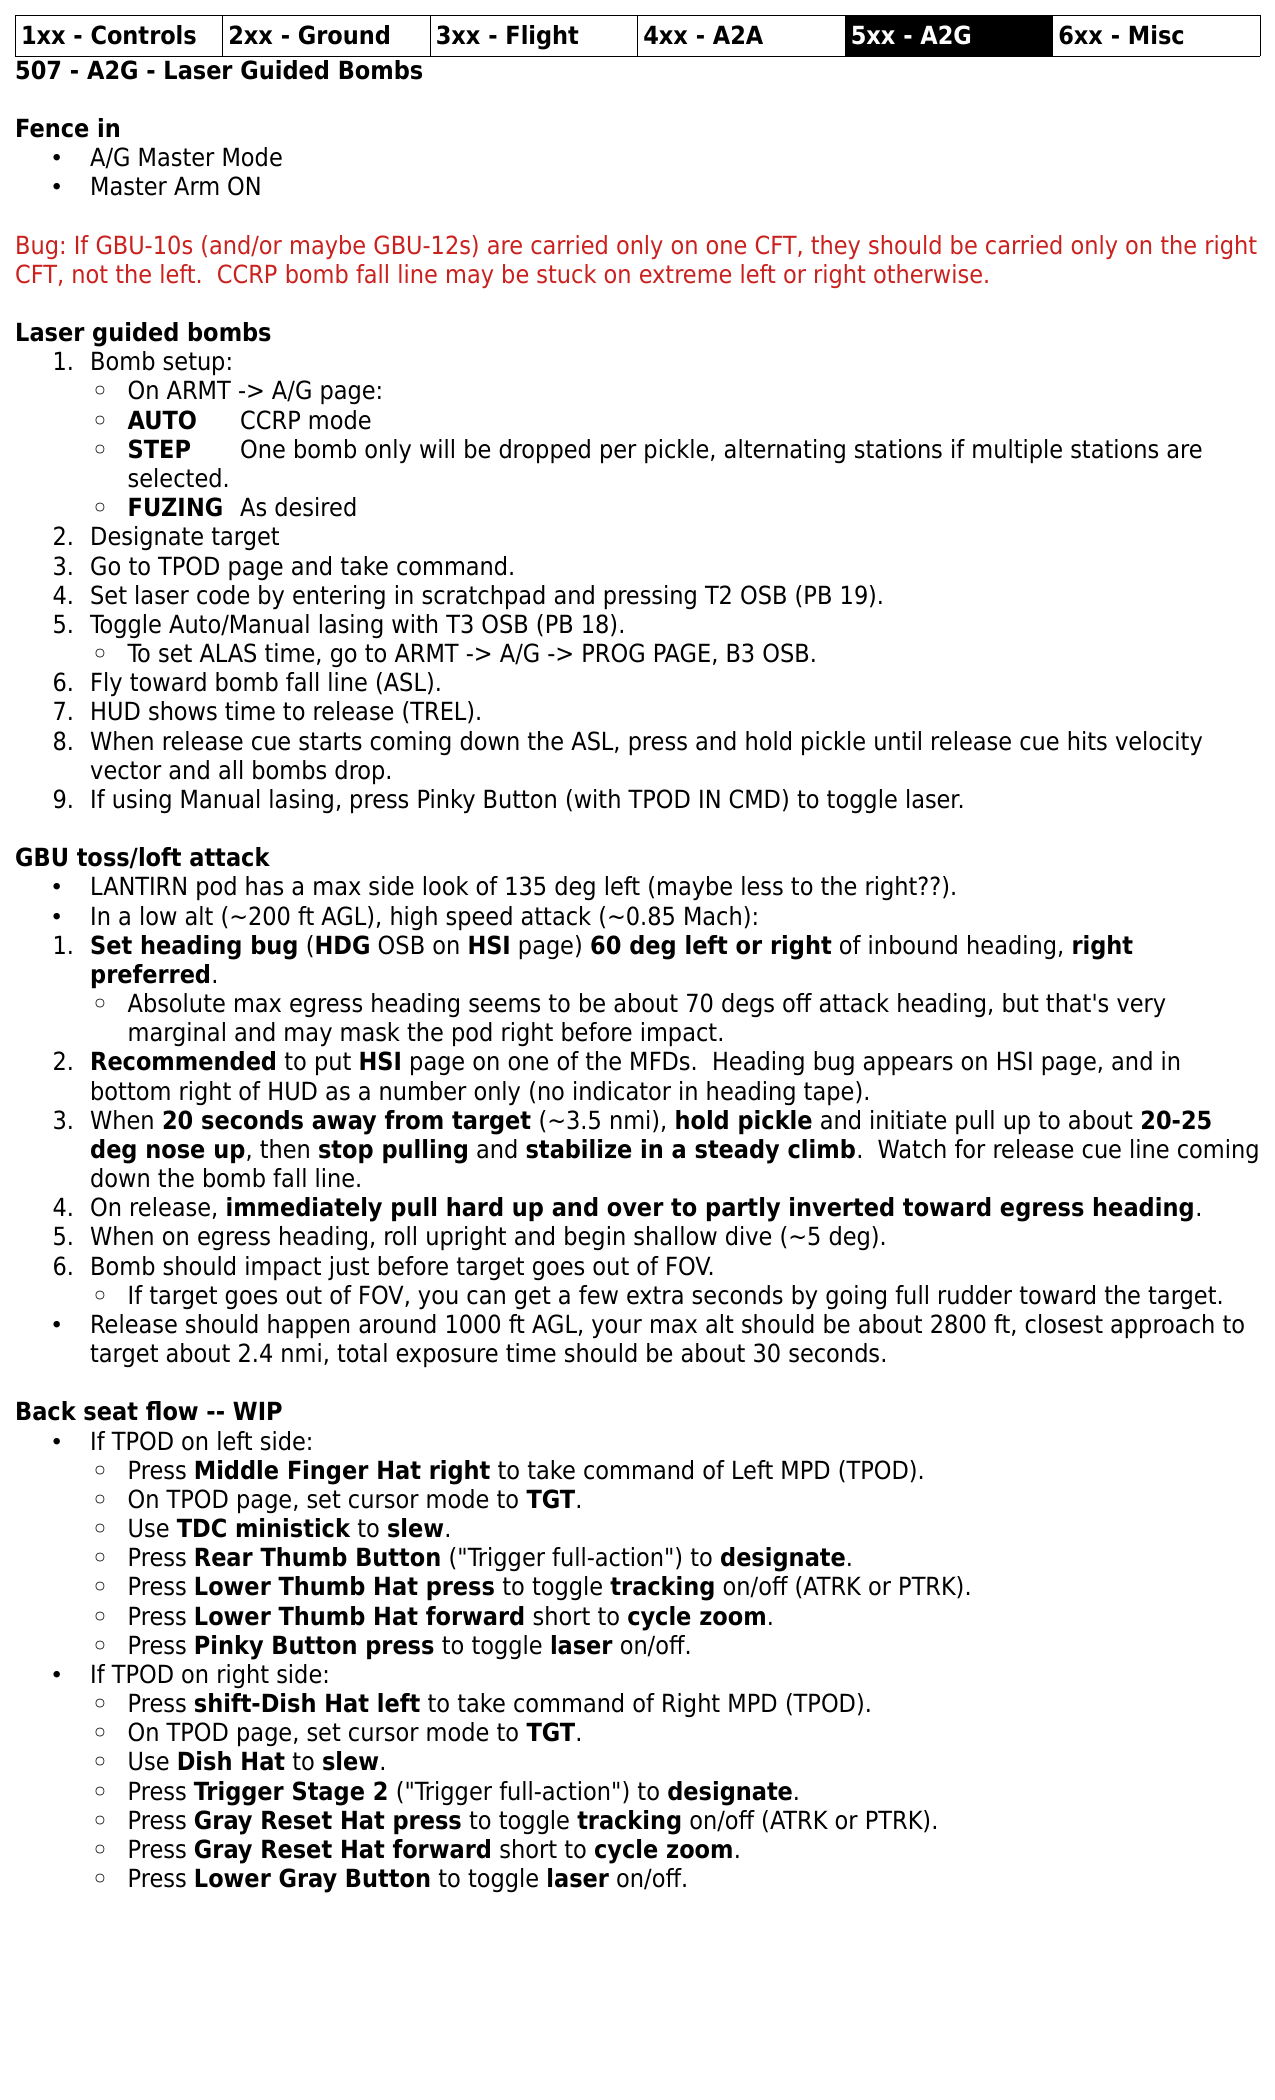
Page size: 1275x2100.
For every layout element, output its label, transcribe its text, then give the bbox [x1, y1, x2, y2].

list Use Dish Hat to slew. [90, 1747, 1260, 1777]
list Set laser code by entering in scratchpad and pressing T2 OSB (PB 19). [52, 581, 1260, 610]
table_header 2xx - Ground [223, 16, 430, 56]
list Designate target [52, 522, 1260, 552]
list Press Gray Reset Hat forward short to cycle zoom. [90, 1835, 1260, 1864]
list When on egress heading, roll upright and begin shallow dive (~5 deg). [52, 1222, 1260, 1252]
list HUD shows time to release (TREL). [52, 697, 1260, 727]
list On TPOD page, set cursor mode to TGT. [90, 1485, 1260, 1514]
list Go to TPOD page and take command. [52, 552, 1260, 581]
list If TPOD on left side: [52, 1427, 1260, 1456]
list Master Arm ON [52, 172, 1260, 202]
list To set ALAS time, go to ARMT -> A/G -> PROG PAGE, B3 OSB. [90, 639, 1260, 668]
list When 20 seconds away from target (~3.5 nmi), hold pickle and initiate pull up to about 20-25 deg nose up, then stop pulling and stabilize in a steady climb. Watch for release cue line coming down the bomb fall line. [52, 1106, 1260, 1193]
list Toggle Auto/Manual lasing with T3 OSB (PB 18). [52, 610, 1260, 639]
table_header 4xx - A2A [638, 16, 845, 56]
text Laser guided bombs [15, 318, 1260, 347]
list On TPOD page, set cursor mode to TGT. [90, 1718, 1260, 1747]
list Press shift-Dish Hat left to take command of Right MPD (TPOD). [90, 1689, 1260, 1718]
list Release should happen around 1000 ft AGL, your max alt should be about 2800 ft, closest approach to target about 2.4 nmi, total exposure time should be about 30 seconds. [52, 1310, 1260, 1368]
list If target goes out of FOV, you can get a few extra seconds by going full rudder toward the target. [90, 1281, 1260, 1310]
list Press Trigger Stage 2 ("Trigger full-action") to designate. [90, 1777, 1260, 1806]
list FUZING As desired [90, 493, 1260, 522]
list AUTO CCRP mode [90, 406, 1260, 435]
list Press Lower Thumb Hat press to toggle tracking on/off (ATRK or PTRK). [90, 1572, 1260, 1602]
list If TPOD on right side: [52, 1660, 1260, 1689]
list In a low alt (~200 ft AGL), high speed attack (~0.85 Mach): [52, 902, 1260, 931]
table_header 3xx - Flight [431, 16, 637, 56]
table_header 5xx - A2G [846, 16, 1052, 56]
list Absolute max egress heading seems to be about 70 degs off attack heading, but that's very marginal and may mask the pod right before impact. [90, 989, 1260, 1047]
list Bomb should impact just before target goes out of FOV. [52, 1252, 1260, 1281]
list If using Manual lasing, press Pinky Button (with TPOD IN CMD) to toggle laser. [52, 785, 1260, 814]
list Recommended to put HSI page on one of the MFDs. Heading bug appears on HSI page, and in bottom right of HUD as a number only (no indicator in heading tape). [52, 1047, 1260, 1106]
list Use TDC ministick to slew. [90, 1514, 1260, 1543]
table_header 1xx - Controls [16, 16, 222, 56]
list Press Lower Gray Button to toggle laser on/off. [90, 1864, 1260, 1893]
list Bomb setup: [52, 347, 1260, 377]
text GBU toss/loft attack [15, 843, 1260, 872]
list Press Rear Thumb Button ("Trigger full-action") to designate. [90, 1543, 1260, 1572]
list Press Middle Finger Hat right to take command of Left MPD (TPOD). [90, 1456, 1260, 1485]
list Press Pinky Button press to toggle laser on/off. [90, 1631, 1260, 1660]
list LANTIRN pod has a max side look of 135 deg left (maybe less to the right??). [52, 872, 1260, 902]
list STEP One bomb only will be dropped per pickle, alternating stations if multiple stations are selected. [90, 435, 1260, 493]
text Bug: If GBU-10s (and/or maybe GBU-12s) are carried only on one CFT, they should be carried only on the right CFT, not the left. CCRP bomb fall line may be stuck on extreme left or right otherwise. [15, 231, 1260, 289]
list A/G Master Mode [52, 143, 1260, 172]
text 507 - A2G - Laser Guided Bombs [15, 57, 1260, 85]
text Back seat flow -- WIP [15, 1397, 1260, 1427]
list On release, immediately pull hard up and over to partly inverted toward egress heading. [52, 1193, 1260, 1222]
list On ARMT -> A/G page: [90, 377, 1260, 406]
list Set heading bug (HDG OSB on HSI page) 60 deg left or right of inbound heading, right preferred. [52, 931, 1260, 989]
list Press Gray Reset Hat press to toggle tracking on/off (ATRK or PTRK). [90, 1806, 1260, 1835]
list Press Lower Thumb Hat forward short to cycle zoom. [90, 1602, 1260, 1631]
table_header 6xx - Misc [1053, 16, 1260, 56]
list Fly toward bomb fall line (ASL). [52, 668, 1260, 697]
list When release cue starts coming down the ASL, press and hold pickle until release cue hits velocity vector and all bombs drop. [52, 727, 1260, 785]
text Fence in [15, 114, 1260, 143]
